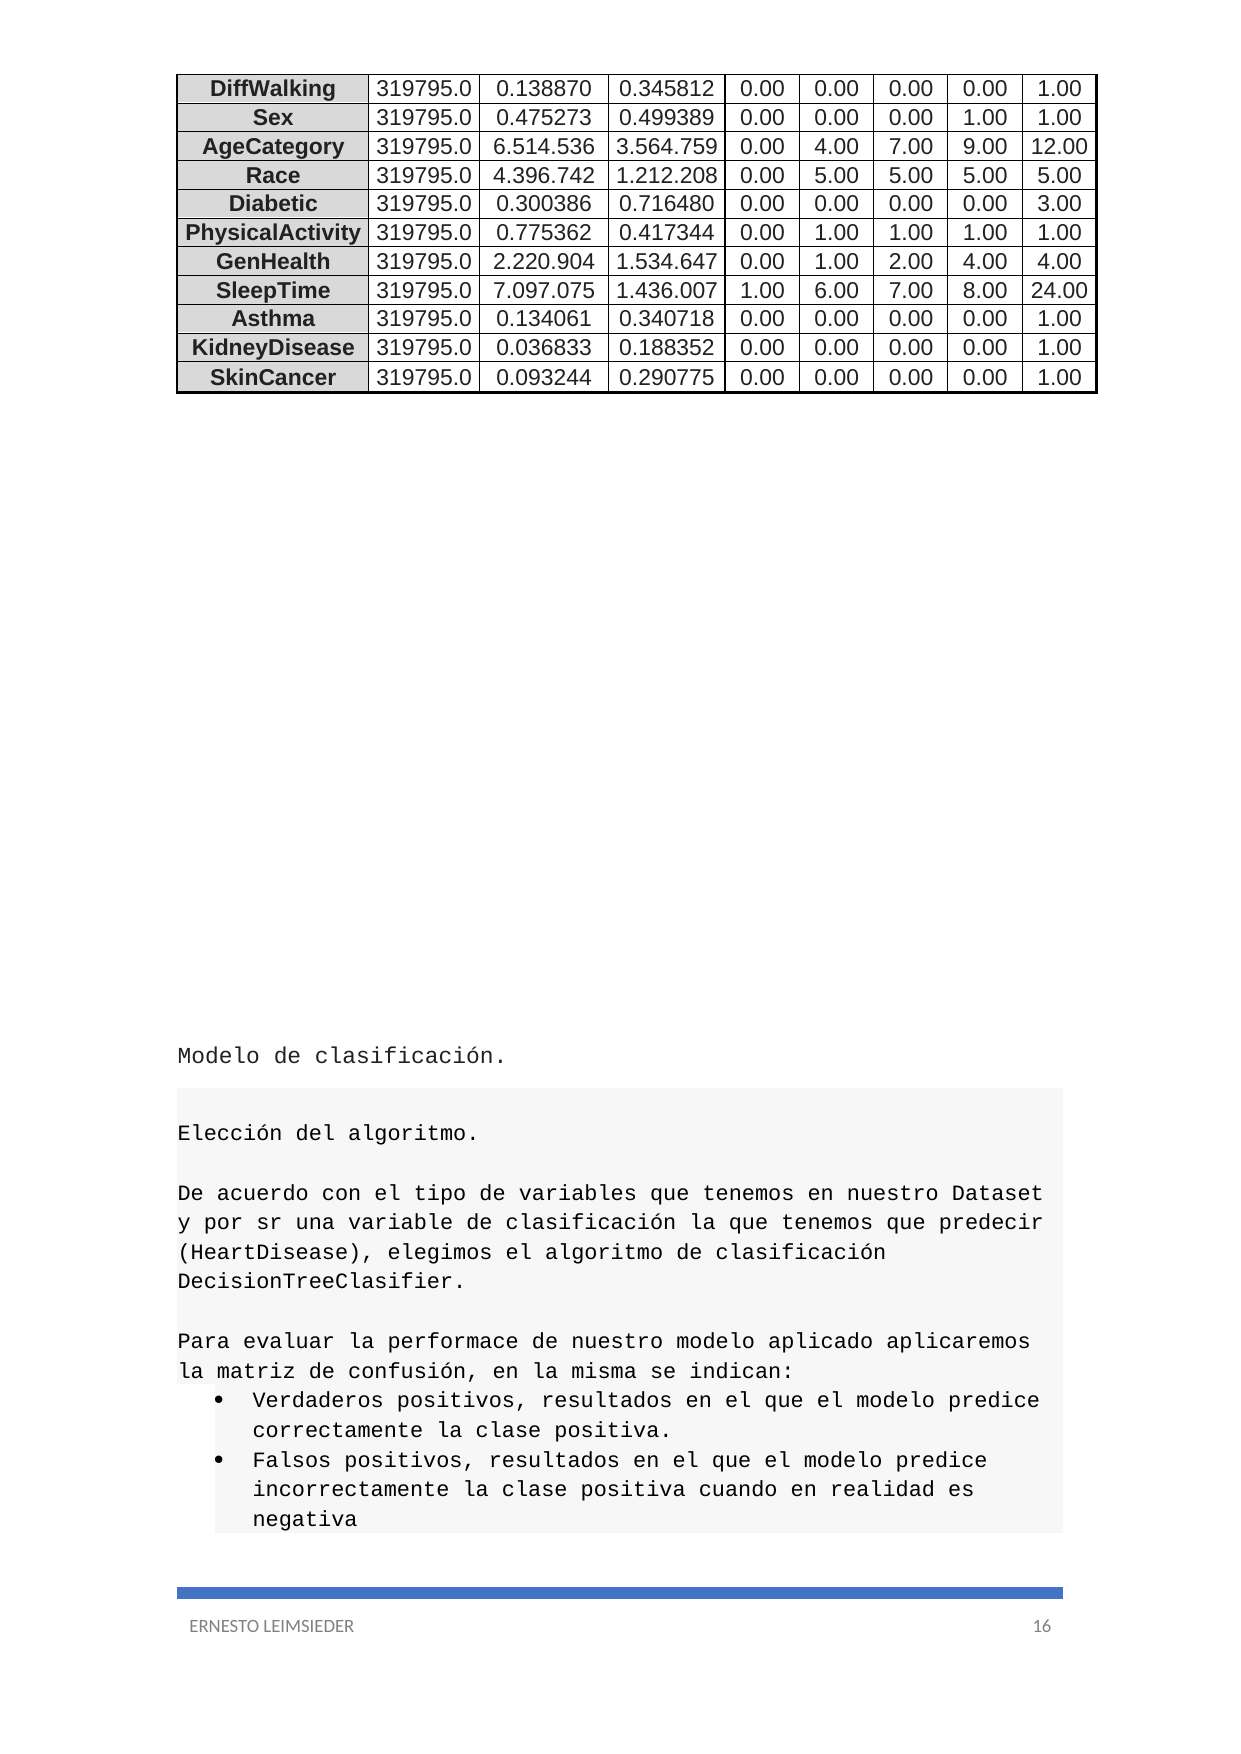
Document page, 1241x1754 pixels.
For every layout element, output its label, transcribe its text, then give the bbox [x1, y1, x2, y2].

table_cell 319795.0 [369, 132, 479, 160]
table_cell 2.00 [874, 247, 947, 275]
table_cell 6.00 [800, 276, 873, 304]
text Para evaluar la performace de nuestro modelo aplicado aplicaremos la matriz de confusión, en la misma se indican: [177, 1325, 1063, 1384]
table_cell 8.00 [948, 276, 1022, 304]
table_cell 0.775362 [480, 219, 608, 246]
table_cell 0.00 [726, 305, 799, 332]
table_cell 0.00 [726, 219, 799, 246]
text Modelo de clasificación. [177, 1044, 1063, 1070]
table_cell 0.138870 [480, 75, 608, 102]
table_cell AgeCategory [178, 132, 368, 160]
table_cell GenHealth [178, 247, 368, 275]
table_cell 1.00 [1023, 104, 1095, 131]
table_cell 0.00 [800, 75, 873, 102]
table_cell 0.188352 [609, 334, 724, 361]
table_cell 0.00 [874, 104, 947, 131]
table_cell 1.00 [800, 219, 873, 246]
table_cell 0.00 [948, 190, 1022, 217]
table_cell 3.564.759 [609, 132, 724, 160]
table_cell 4.396.742 [480, 161, 608, 189]
table_cell 6.514.536 [480, 132, 608, 160]
table_cell 1.436.007 [609, 276, 724, 304]
table_cell DiffWalking [178, 75, 368, 102]
table_cell 5.00 [1023, 161, 1095, 189]
table_cell SkinCancer [178, 362, 368, 391]
table_cell 7.097.075 [480, 276, 608, 304]
table_cell 0.00 [726, 247, 799, 275]
table_cell 0.00 [800, 334, 873, 361]
table_cell 1.212.208 [609, 161, 724, 189]
table_cell 7.00 [874, 276, 947, 304]
table_cell 1.00 [1023, 75, 1095, 102]
table_cell 0.499389 [609, 104, 724, 131]
table_cell 0.716480 [609, 190, 724, 217]
table_cell 319795.0 [369, 161, 479, 189]
table_cell 0.340718 [609, 305, 724, 332]
table_cell 1.00 [1023, 334, 1095, 361]
table_cell 1.00 [948, 219, 1022, 246]
table_cell Race [178, 161, 368, 189]
table_cell 0.00 [948, 334, 1022, 361]
table_cell 3.00 [1023, 190, 1095, 217]
table_cell 0.00 [726, 161, 799, 189]
table_cell 7.00 [874, 132, 947, 160]
table_cell 0.00 [874, 190, 947, 217]
table_cell 0.00 [874, 75, 947, 102]
list Falsos positivos, resultados en el que el modelo predice incorrectamente la clase positiva cuando en realidad es negativa [215, 1444, 1063, 1533]
table_cell 1.534.647 [609, 247, 724, 275]
table_cell 319795.0 [369, 104, 479, 131]
list Verdaderos positivos, resultados en el que el modelo predice correctamente la clase positiva. [215, 1384, 1063, 1444]
table_cell 0.00 [726, 190, 799, 217]
table_cell 0.093244 [480, 362, 608, 391]
table_cell 319795.0 [369, 276, 479, 304]
table_cell Asthma [178, 305, 368, 332]
text De acuerdo con el tipo de variables que tenemos en nuestro Dataset y por sr una variable de clasificación la que tenemos que predecir (HeartDisease), elegimos el algoritmo de clasificación DecisionTreeClasifier. [177, 1177, 1063, 1296]
table_cell 1.00 [948, 104, 1022, 131]
table_cell 2.220.904 [480, 247, 608, 275]
table_cell SleepTime [178, 276, 368, 304]
table_cell 0.00 [948, 75, 1022, 102]
table_cell 9.00 [948, 132, 1022, 160]
table_cell 0.00 [800, 305, 873, 332]
table_cell 1.00 [1023, 362, 1095, 391]
table_cell 5.00 [874, 161, 947, 189]
table_cell 0.00 [800, 104, 873, 131]
table_cell Diabetic [178, 190, 368, 217]
table_cell 1.00 [1023, 219, 1095, 246]
table_cell 0.00 [726, 334, 799, 361]
table_cell 319795.0 [369, 362, 479, 391]
table_cell 12.00 [1023, 132, 1095, 160]
table_cell 0.00 [726, 132, 799, 160]
table_cell 1.00 [1023, 305, 1095, 332]
table_cell 0.345812 [609, 75, 724, 102]
table_cell 0.417344 [609, 219, 724, 246]
table_cell 0.00 [800, 362, 873, 391]
text Elección del algoritmo. [177, 1117, 1063, 1147]
table_cell 0.00 [726, 362, 799, 391]
table_cell 0.00 [726, 104, 799, 131]
table_cell 0.00 [800, 190, 873, 217]
table_cell 319795.0 [369, 75, 479, 102]
table_cell KidneyDisease [178, 334, 368, 361]
table_cell 1.00 [726, 276, 799, 304]
table_cell 319795.0 [369, 247, 479, 275]
table_cell 0.134061 [480, 305, 608, 332]
table_cell 5.00 [800, 161, 873, 189]
table_cell 0.290775 [609, 362, 724, 391]
table_cell 0.00 [726, 75, 799, 102]
table_cell 24.00 [1023, 276, 1095, 304]
table_cell 5.00 [948, 161, 1022, 189]
table_cell 0.475273 [480, 104, 608, 131]
table_cell 4.00 [1023, 247, 1095, 275]
table_cell 0.00 [874, 305, 947, 332]
table_cell 319795.0 [369, 334, 479, 361]
table_cell 0.00 [874, 334, 947, 361]
table_cell 0.00 [948, 305, 1022, 332]
table_cell 0.00 [948, 362, 1022, 391]
table_cell 0.036833 [480, 334, 608, 361]
table_cell PhysicalActivity [178, 219, 368, 246]
table_cell 4.00 [948, 247, 1022, 275]
table_cell 0.00 [874, 362, 947, 391]
table_cell 1.00 [800, 247, 873, 275]
table_cell 0.300386 [480, 190, 608, 217]
table_cell 1.00 [874, 219, 947, 246]
table_cell Sex [178, 104, 368, 131]
table_cell 4.00 [800, 132, 873, 160]
table_cell 319795.0 [369, 190, 479, 217]
table_cell 319795.0 [369, 305, 479, 332]
table_cell 319795.0 [369, 219, 479, 246]
